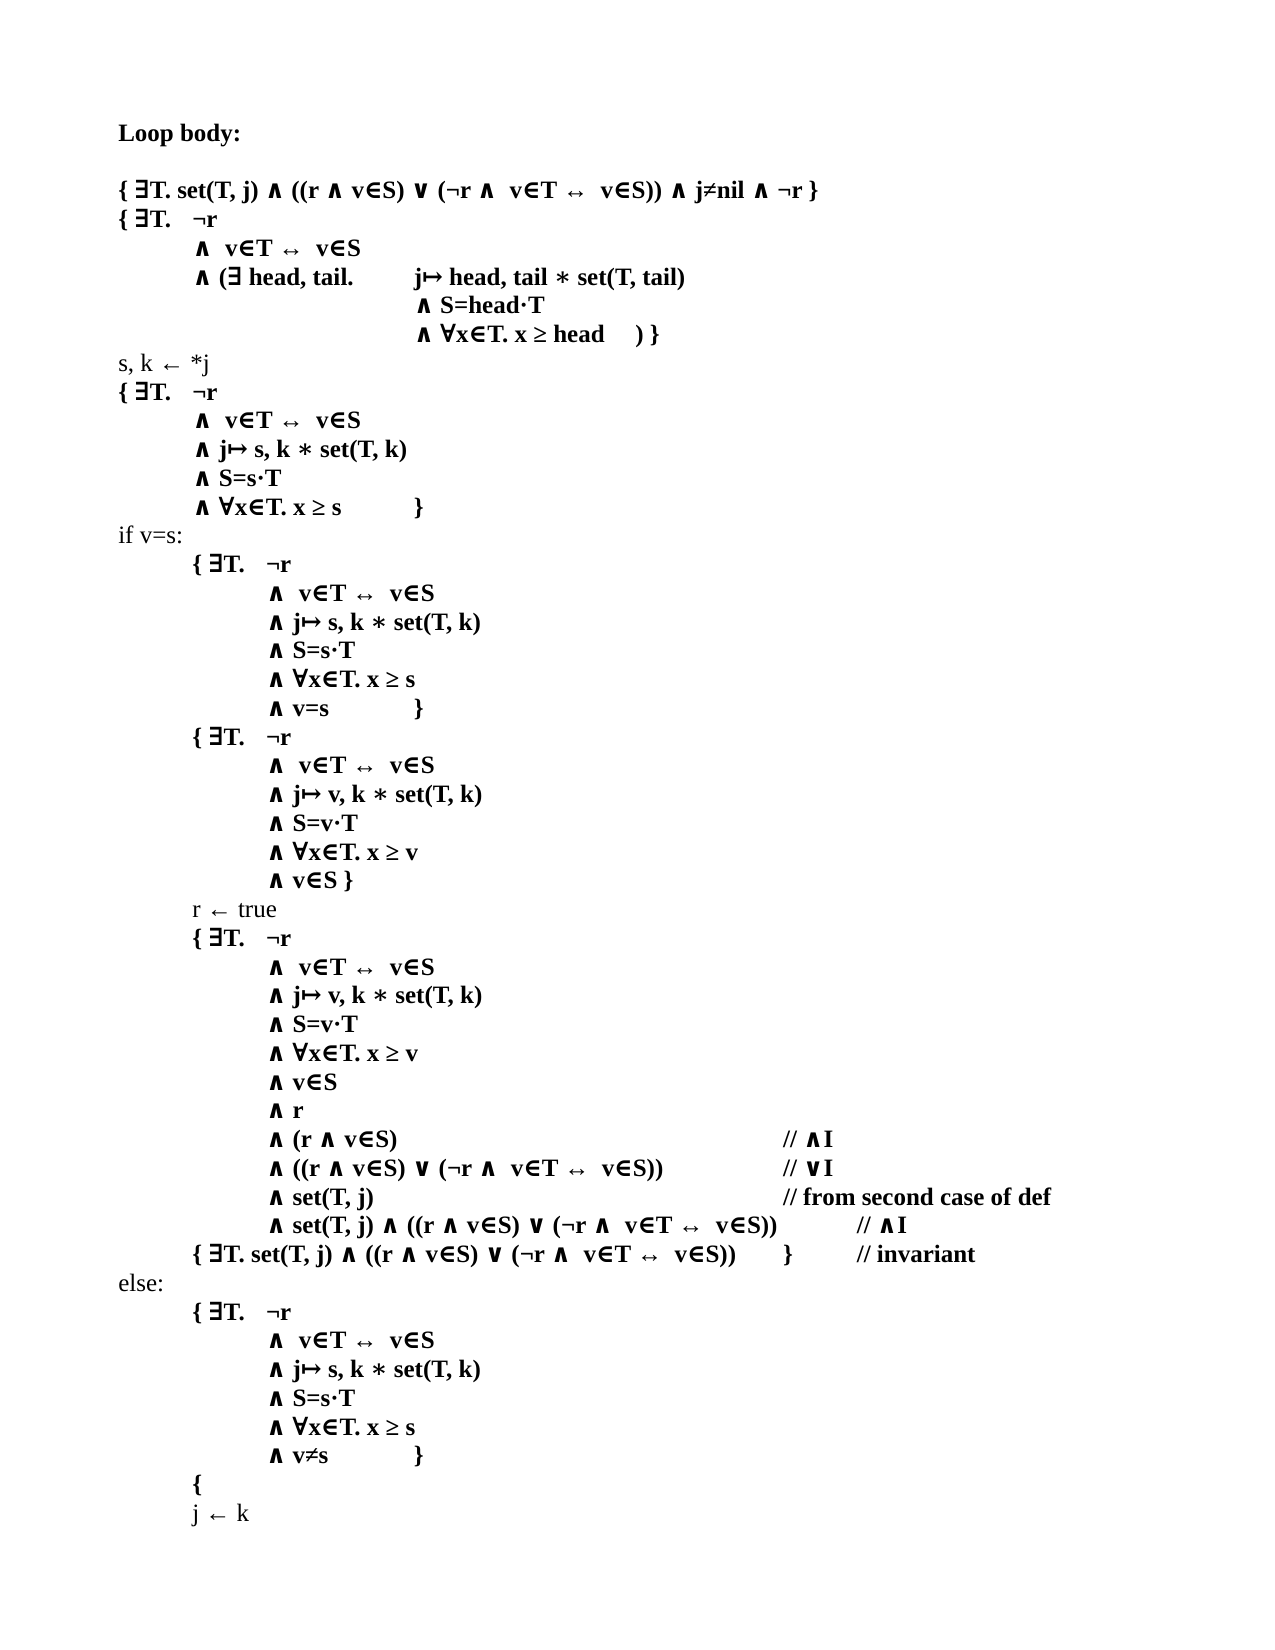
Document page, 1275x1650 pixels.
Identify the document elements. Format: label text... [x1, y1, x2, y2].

text ∧ (r ∧ v∈S) // ∧I [118, 1124, 1157, 1153]
text ∧ j↦ v, k ∗ set(T, k) [118, 779, 1157, 808]
text { ∃T. set(T, j) ∧ ((r ∧ v∈S) ∨ (¬r ∧ v∈T ↔ v∈S)) } // invariant [118, 1239, 1157, 1268]
text ∧ v∈S } [118, 866, 1157, 894]
text ∧ S=s·T [118, 636, 1157, 664]
text ∧ v∈T ↔ v∈S [118, 952, 1157, 981]
text ∧ S=v·T [118, 808, 1157, 837]
text ∧ ∀x∈T. x ≥ s [118, 664, 1157, 693]
text { ∃T. set(T, j) ∧ ((r ∧ v∈S) ∨ (¬r ∧ v∈T ↔ v∈S)) ∧ j≠nil ∧ ¬r } [118, 176, 1157, 204]
text ∧ set(T, j) ∧ ((r ∧ v∈S) ∨ (¬r ∧ v∈T ↔ v∈S)) // ∧I [118, 1211, 1157, 1239]
text Loop body: [118, 118, 1157, 147]
text ∧ v=s } [118, 693, 1157, 722]
text ∧ v∈T ↔ v∈S [118, 406, 1157, 434]
text { ∃T. ¬r [118, 377, 1157, 406]
text { ∃T. ¬r [118, 1297, 1157, 1326]
text ∧ j↦ s, k ∗ set(T, k) [118, 434, 1157, 463]
text ∧ v∈T ↔ v∈S [118, 578, 1157, 607]
text ∧ v∈S [118, 1067, 1157, 1096]
text ∧ r [118, 1096, 1157, 1124]
text else: [118, 1268, 1157, 1297]
text ∧ (∃ head, tail. j↦ head, tail ∗ set(T, tail) [118, 262, 1157, 291]
text ∧ v∈T ↔ v∈S [118, 233, 1157, 262]
text ∧ ((r ∧ v∈S) ∨ (¬r ∧ v∈T ↔ v∈S)) // ∨I [118, 1153, 1157, 1182]
text { ∃T. ¬r [118, 549, 1157, 578]
text { [118, 1469, 1157, 1498]
text ∧ set(T, j) // from second case of def [118, 1182, 1157, 1211]
text ∧ S=v·T [118, 1009, 1157, 1038]
text ∧ j↦ s, k ∗ set(T, k) [118, 607, 1157, 636]
text ∧ ∀x∈T. x ≥ s [118, 1412, 1157, 1441]
text { ∃T. ¬r [118, 204, 1157, 233]
text ∧ j↦ s, k ∗ set(T, k) [118, 1354, 1157, 1383]
text ∧ ∀x∈T. x ≥ v [118, 1038, 1157, 1067]
text ∧ v≠s } [118, 1441, 1157, 1469]
text ∧ S=s·T [118, 463, 1157, 492]
text r ← true [118, 894, 1157, 923]
text ∧ ∀x∈T. x ≥ s } [118, 492, 1157, 521]
text ∧ ∀x∈T. x ≥ head ) } [118, 319, 1157, 348]
text ∧ ∀x∈T. x ≥ v [118, 837, 1157, 866]
text ∧ S=head·T [118, 291, 1157, 319]
text ∧ v∈T ↔ v∈S [118, 1326, 1157, 1354]
text j ← k [118, 1498, 1157, 1527]
text ∧ v∈T ↔ v∈S [118, 751, 1157, 779]
text ∧ j↦ v, k ∗ set(T, k) [118, 981, 1157, 1009]
text ∧ S=s·T [118, 1383, 1157, 1412]
text if v=s: [118, 521, 1157, 549]
text { ∃T. ¬r [118, 722, 1157, 751]
text { ∃T. ¬r [118, 923, 1157, 952]
text s, k ← *j [118, 348, 1157, 377]
